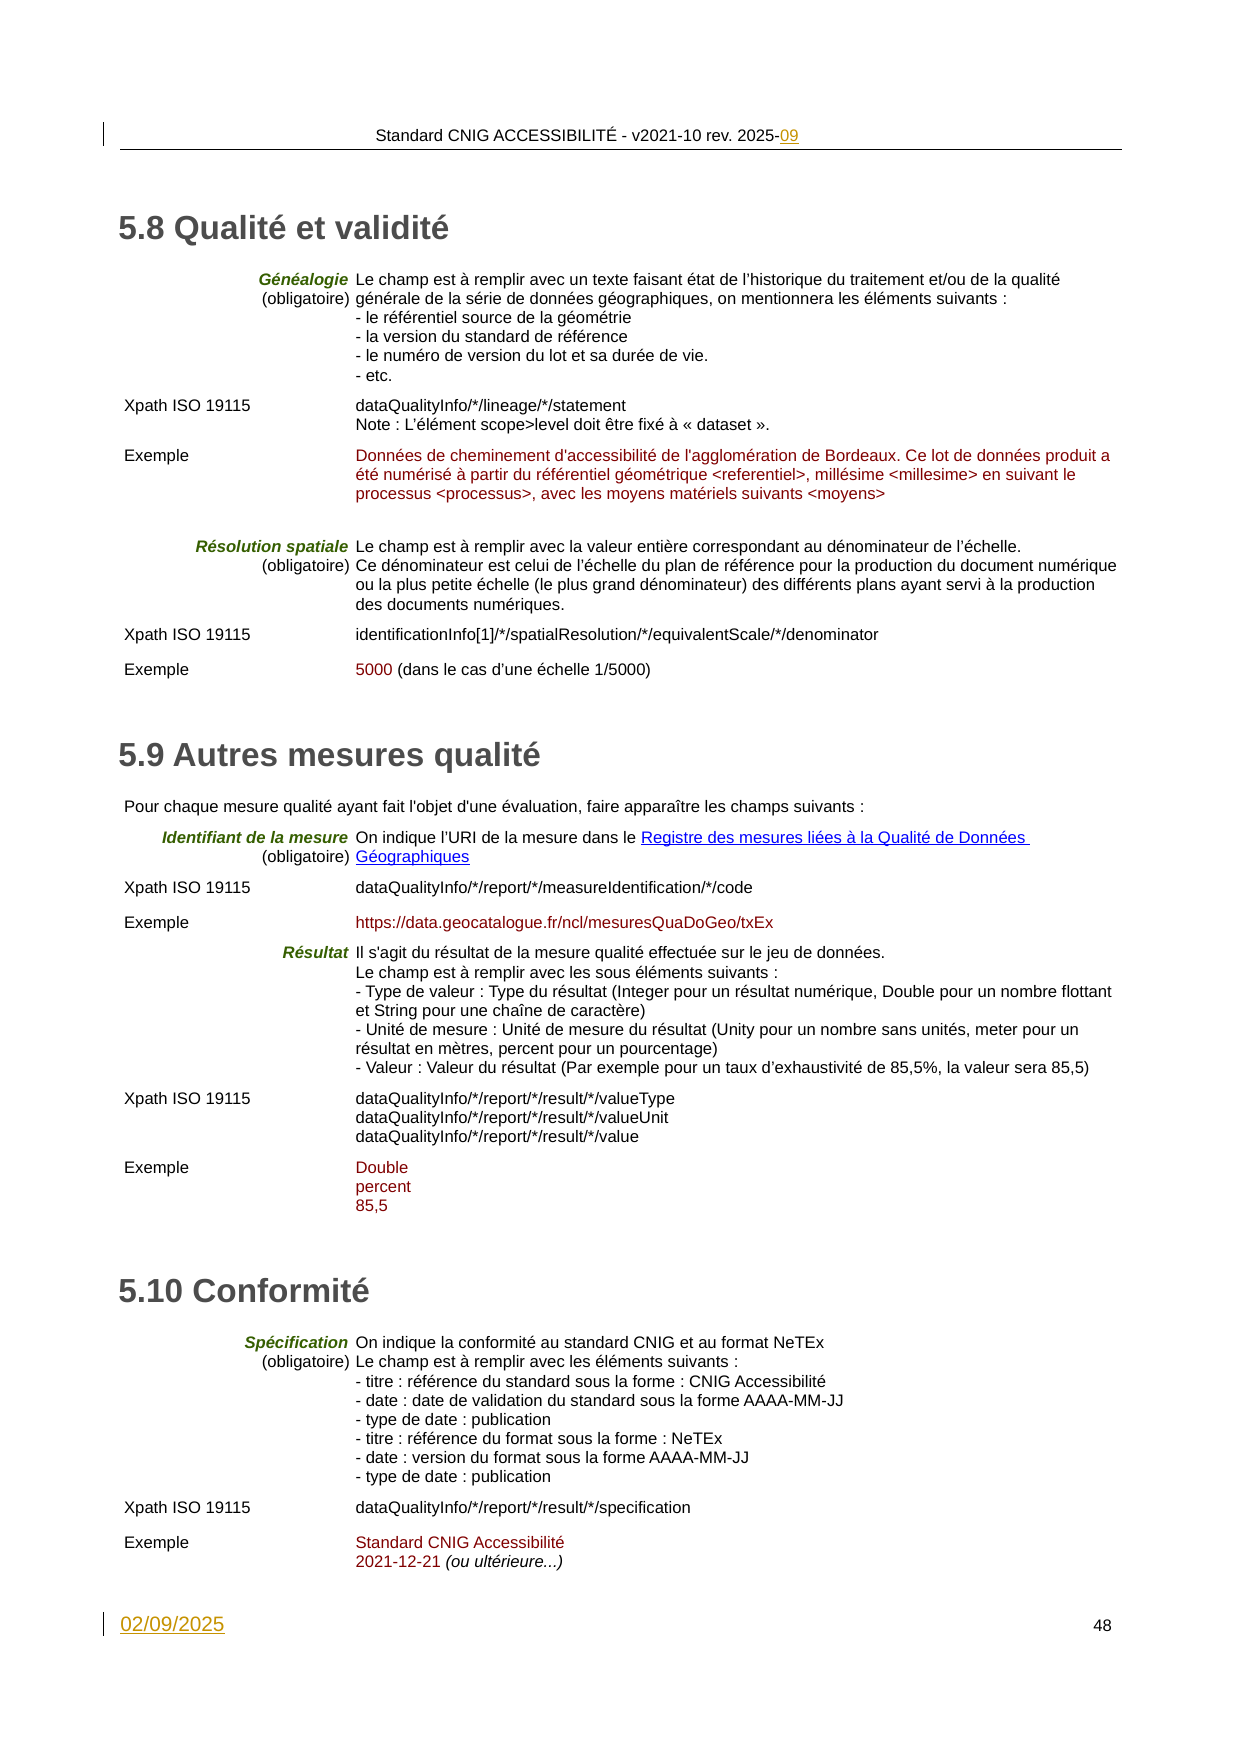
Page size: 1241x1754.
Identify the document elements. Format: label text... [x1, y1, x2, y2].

table_cell Exemple [118, 1152, 355, 1221]
subtitle 5.9 Autres mesures qualité [118, 735, 1122, 774]
table_cell Xpath ISO 19115 [118, 1492, 355, 1527]
table_cell Exemple [118, 440, 355, 509]
table_cell Xpath ISO 19115 [118, 619, 355, 654]
table_header Le champ est à remplir avec la valeur entière correspondant au dénominateur de l’échelle. Ce dénominateur est celui de l’échelle du plan de référence pour la production du document numérique ou la plus petite échelle (le plus grand dénominateur) des différents plans ayant servi à la production des documents numériques. [355, 531, 1122, 619]
table_cell Exemple [118, 1528, 355, 1577]
table_cell dataQualityInfo/*/report/*/measureIdentification/*/code [355, 872, 1122, 907]
table_cell Xpath ISO 19115 [118, 390, 355, 440]
table_header Le champ est à remplir avec un texte faisant état de l’historique du traitement et/ou de la qualité générale de la série de données géographiques, on mentionnera les éléments suivants : - le référentiel source de la géométrie - la version du standard de référence - le numéro de version du lot et sa durée de vie. - etc. [355, 264, 1122, 390]
table_cell Exemple [118, 655, 355, 685]
table_cell identificationInfo[1]/*/spatialResolution/*/equivalentScale/*/denominator [355, 619, 1122, 654]
table_header Pour chaque mesure qualité ayant fait l'objet d'une évaluation, faire apparaître les champs suivants : [118, 791, 1122, 822]
table_cell https://data.geocatalogue.fr/ncl/mesuresQuaDoGeo/txEx [355, 907, 1122, 938]
table_cell On indique l’URI de la mesure dans le Registre des mesures liées à la Qualité de Données Géographiques [355, 822, 1122, 872]
table_cell dataQualityInfo/*/lineage/*/statement Note : L’élément scope>level doit être fixé à « dataset ». [355, 390, 1122, 440]
table_cell 5000 (dans le cas d’une échelle 1/5000) [355, 655, 1122, 685]
table_header Résolution spatiale (obligatoire) [118, 531, 355, 619]
table_cell Xpath ISO 19115 [118, 1083, 355, 1152]
subtitle 5.10 Conformité [118, 1271, 1122, 1310]
table_cell Double percent 85,5 [355, 1152, 1122, 1221]
table_cell dataQualityInfo/*/report/*/result/*/specification [355, 1492, 1122, 1527]
table_cell Exemple [118, 907, 355, 938]
table_cell Xpath ISO 19115 [118, 872, 355, 907]
table_cell Il s'agit du résultat de la mesure qualité effectuée sur le jeu de données. Le champ est à remplir avec les sous éléments suivants : - Type de valeur : Type du résultat (Integer pour un résultat numérique, Double pour un nombre flottant et String pour une chaîne de caractère) - Unité de mesure : Unité de mesure du résultat (Unity pour un nombre sans unités, meter pour un résultat en mètres, percent pour un pourcentage) - Valeur : Valeur du résultat (Par exemple pour un taux d’exhaustivité de 85,5%, la valeur sera 85,5) [355, 938, 1122, 1083]
table_cell Identifiant de la mesure (obligatoire) [118, 822, 355, 872]
table_cell Données de cheminement d'accessibilité de l'agglomération de Bordeaux. Ce lot de données produit a été numérisé à partir du référentiel géométrique <referentiel>, millésime <millesime> en suivant le processus <processus>, avec les moyens matériels suivants <moyens> [355, 440, 1122, 509]
table_cell Résultat [118, 938, 355, 1083]
table_header Généalogie (obligatoire) [118, 264, 355, 390]
table_cell Standard CNIG Accessibilité 2021-12-21 (ou ultérieure...) [355, 1528, 1122, 1577]
table_header On indique la conformité au standard CNIG et au format NeTEx Le champ est à remplir avec les éléments suivants : - titre : référence du standard sous la forme : CNIG Accessibilité - date : date de validation du standard sous la forme AAAA-MM-JJ - type de date : publication - titre : référence du format sous la forme : NeTEx - date : version du format sous la forme AAAA-MM-JJ - type de date : publication [355, 1328, 1122, 1492]
table_cell dataQualityInfo/*/report/*/result/*/valueType dataQualityInfo/*/report/*/result/*/valueUnit dataQualityInfo/*/report/*/result/*/value [355, 1083, 1122, 1152]
table_header Spécification (obligatoire) [118, 1328, 355, 1492]
subtitle 5.8 Qualité et validité [118, 208, 1122, 246]
